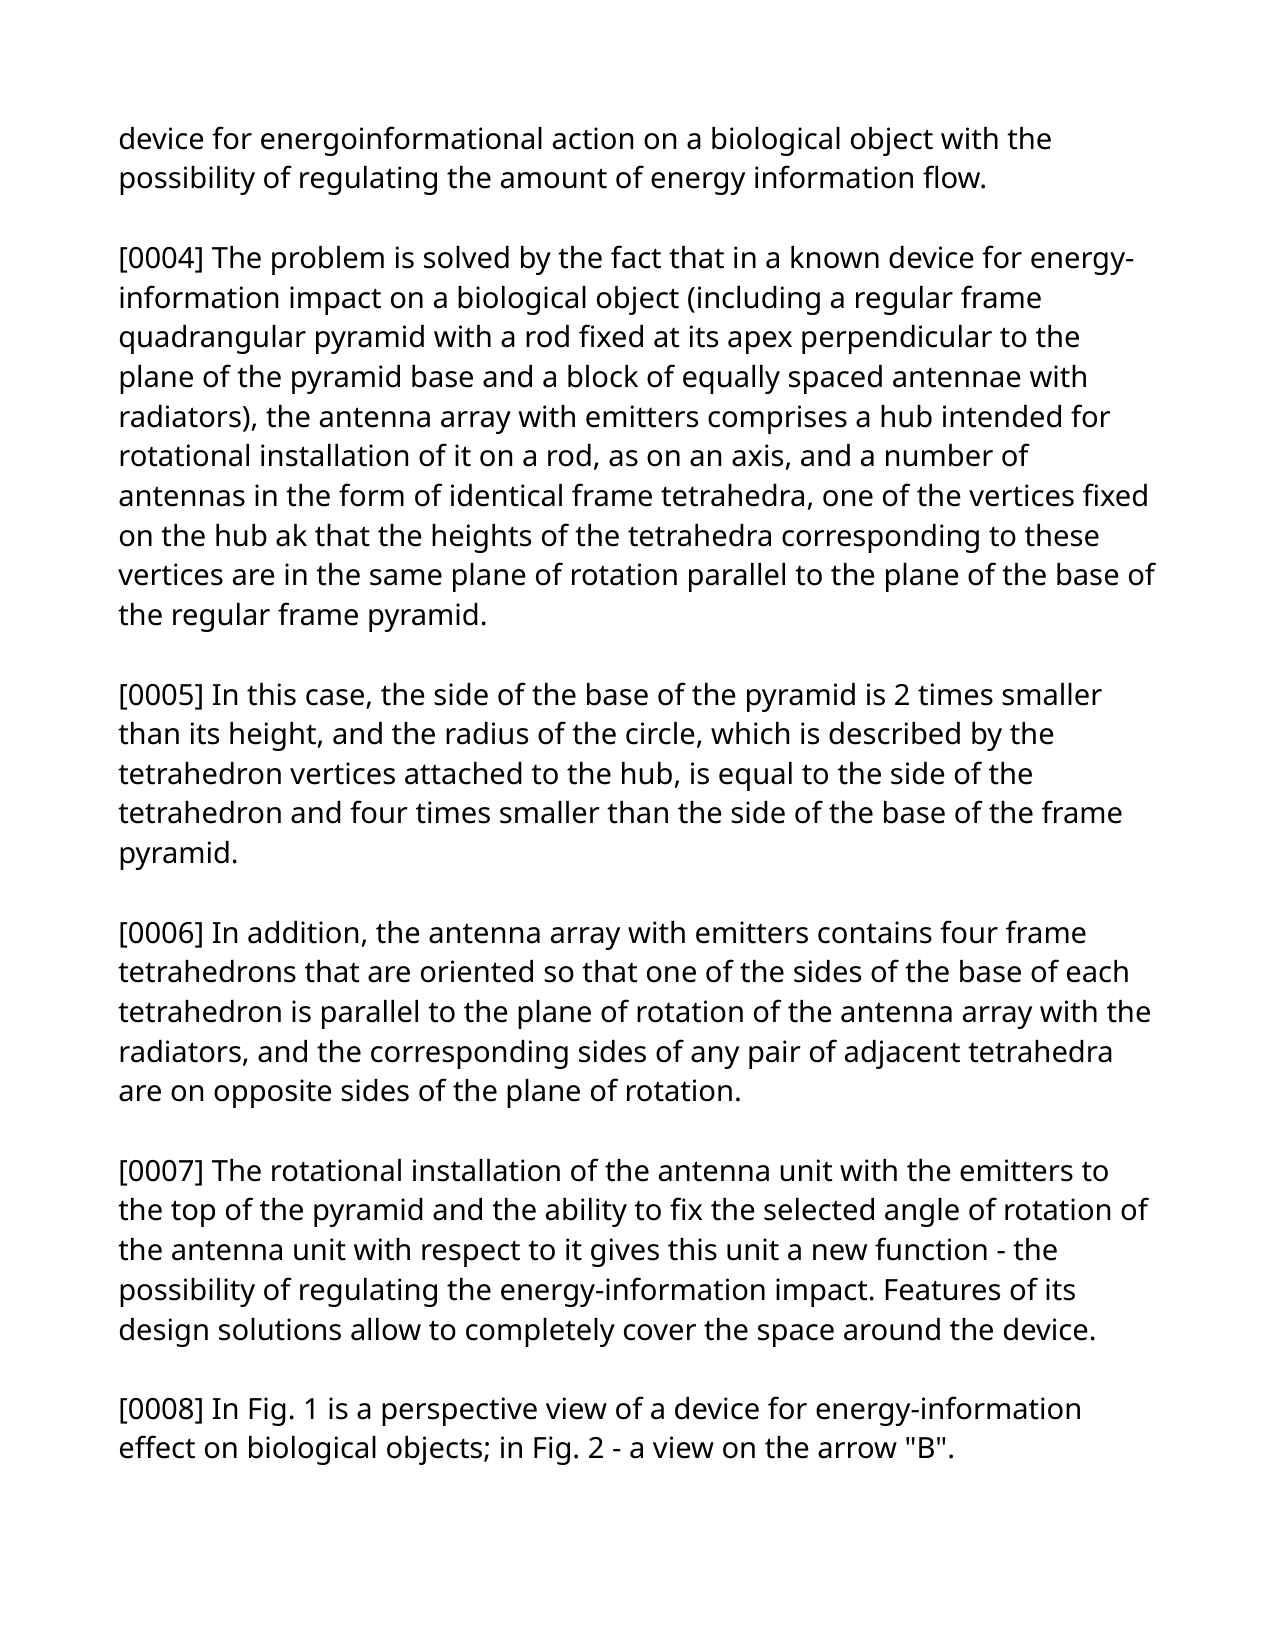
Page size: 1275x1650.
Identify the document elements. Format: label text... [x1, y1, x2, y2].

text device for energoinformational action on a biological object with the possibility of regulating the amount of energy information flow. [0004] The problem is solved by the fact that in a known device for energy-information impact on a biological object (including a regular frame quadrangular pyramid with a rod fixed at its apex perpendicular to the plane of the pyramid base and a block of equally spaced antennae with radiators), the antenna array with emitters comprises a hub intended for rotational installation of it on a rod, as on an axis, and a number of antennas in the form of identical frame tetrahedra, one of the vertices fixed on the hub ak that the heights of the tetrahedra corresponding to these vertices are in the same plane of rotation parallel to the plane of the base of the regular frame pyramid. [0005] In this case, the side of the base of the pyramid is 2 times smaller than its height, and the radius of the circle, which is described by the tetrahedron vertices attached to the hub, is equal to the side of the tetrahedron and four times smaller than the side of the base of the frame pyramid. [0006] In addition, the antenna array with emitters contains four frame tetrahedrons that are oriented so that one of the sides of the base of each tetrahedron is parallel to the plane of rotation of the antenna array with the radiators, and the corresponding sides of any pair of adjacent tetrahedra are on opposite sides of the plane of rotation. [0007] The rotational installation of the antenna unit with the emitters to the top of the pyramid and the ability to fix the selected angle of rotation of the antenna unit with respect to it gives this unit a new function - the possibility of regulating the energy-information impact. Features of its design solutions allow to completely cover the space around the device. [0008] In Fig. 1 is a perspective view of a device for energy-information effect on biological objects; in Fig. 2 - a view on the arrow "B". [118, 118, 1157, 1507]
